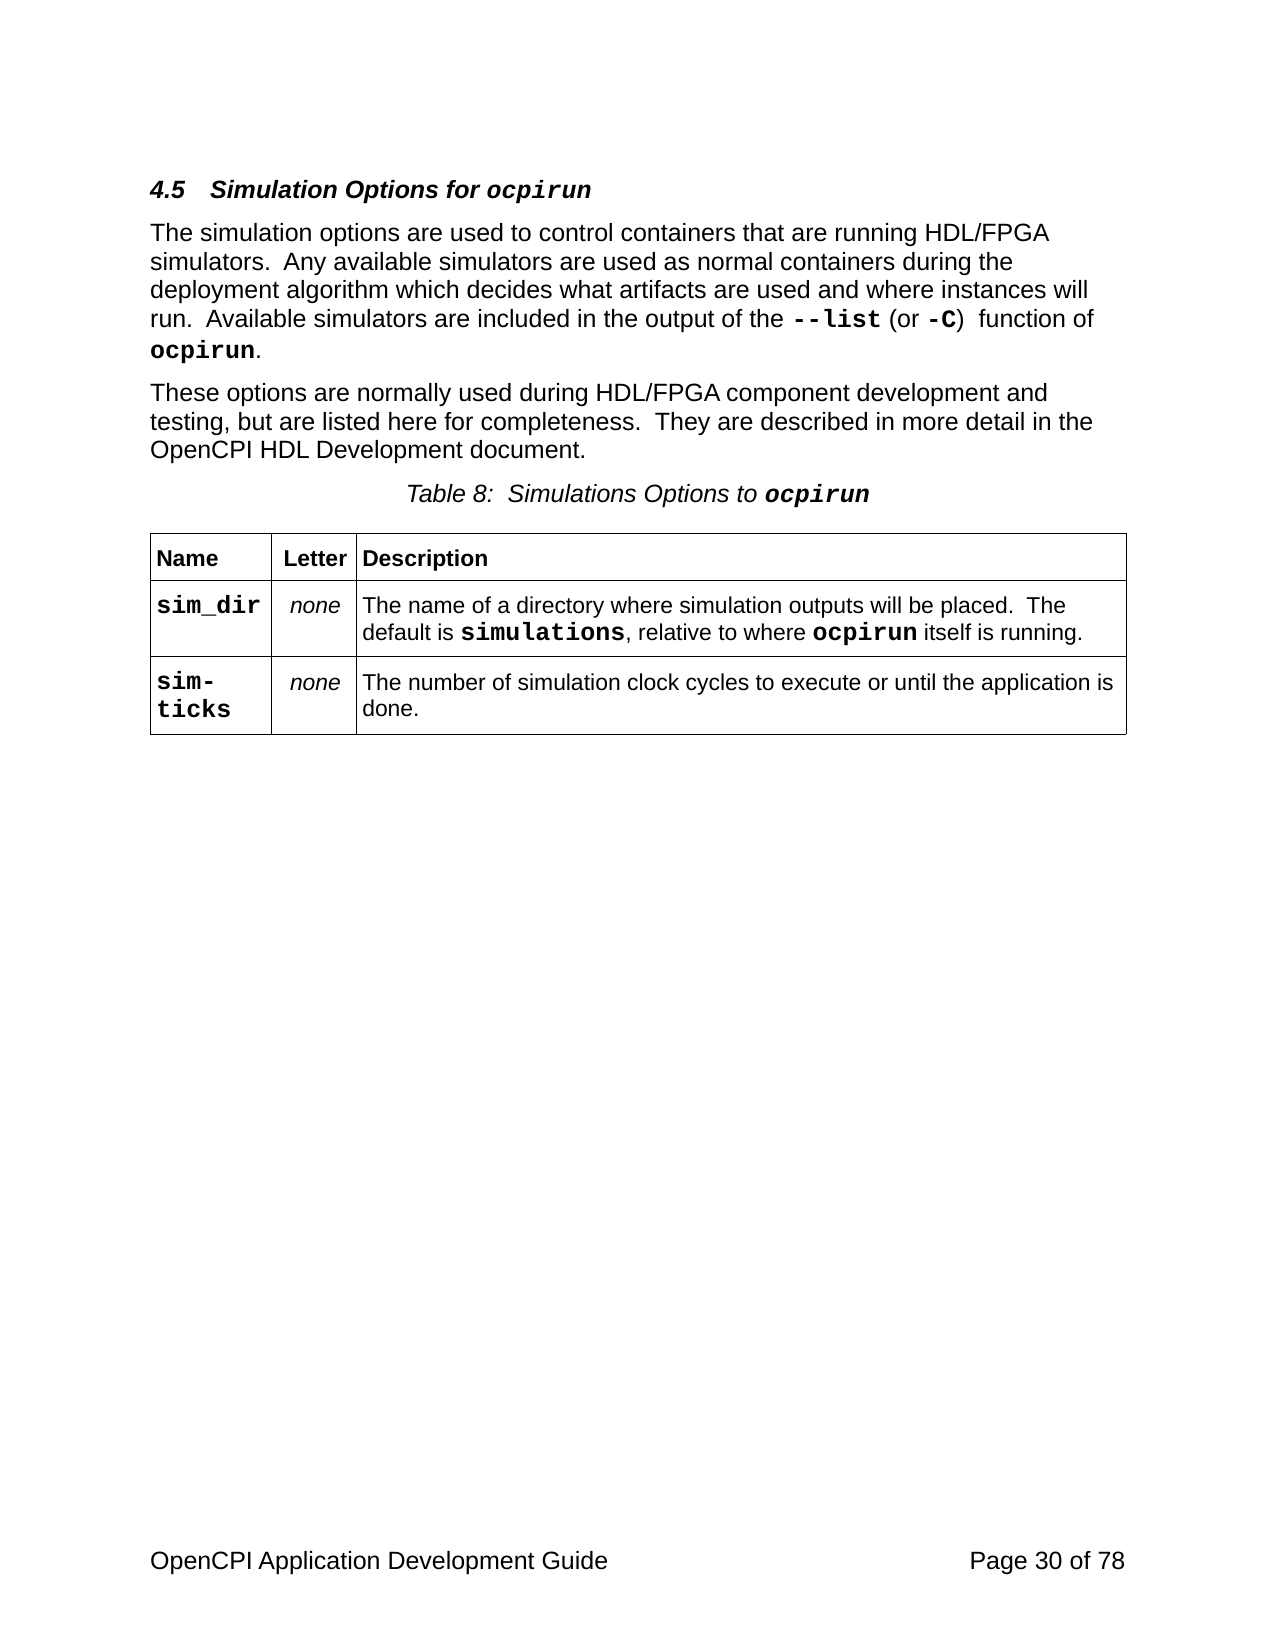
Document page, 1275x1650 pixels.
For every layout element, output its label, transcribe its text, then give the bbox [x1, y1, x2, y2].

subtitle Simulation Options for ocpirun [150, 175, 1125, 206]
text The simulation options are used to control containers that are running HDL/FPGA simulators. Any available simulators are used as normal containers during the deployment algorithm which decides what artifacts are used and where instances will run. Available simulators are included in the output of the --list (or -C) function of ocpirun. [150, 218, 1125, 366]
table_header Letter [272, 534, 356, 580]
table_cell sim-ticks [151, 657, 271, 734]
text Table 8: Simulations Options to ocpirun [150, 479, 1125, 510]
table_cell The name of a directory where simulation outputs will be placed. The default is simulations, relative to where ocpirun itself is running. [357, 581, 1126, 656]
table_header Description [357, 534, 1126, 580]
text These options are normally used during HDL/FPGA component development and testing, but are listed here for completeness. They are described in more detail in the OpenCPI HDL Development document. [150, 378, 1125, 464]
table_cell The number of simulation clock cycles to execute or until the application is done. [357, 657, 1126, 734]
table_cell none [272, 581, 356, 656]
table_header Name [151, 534, 271, 580]
table_cell sim_dir [151, 581, 271, 656]
table_cell none [272, 657, 356, 734]
